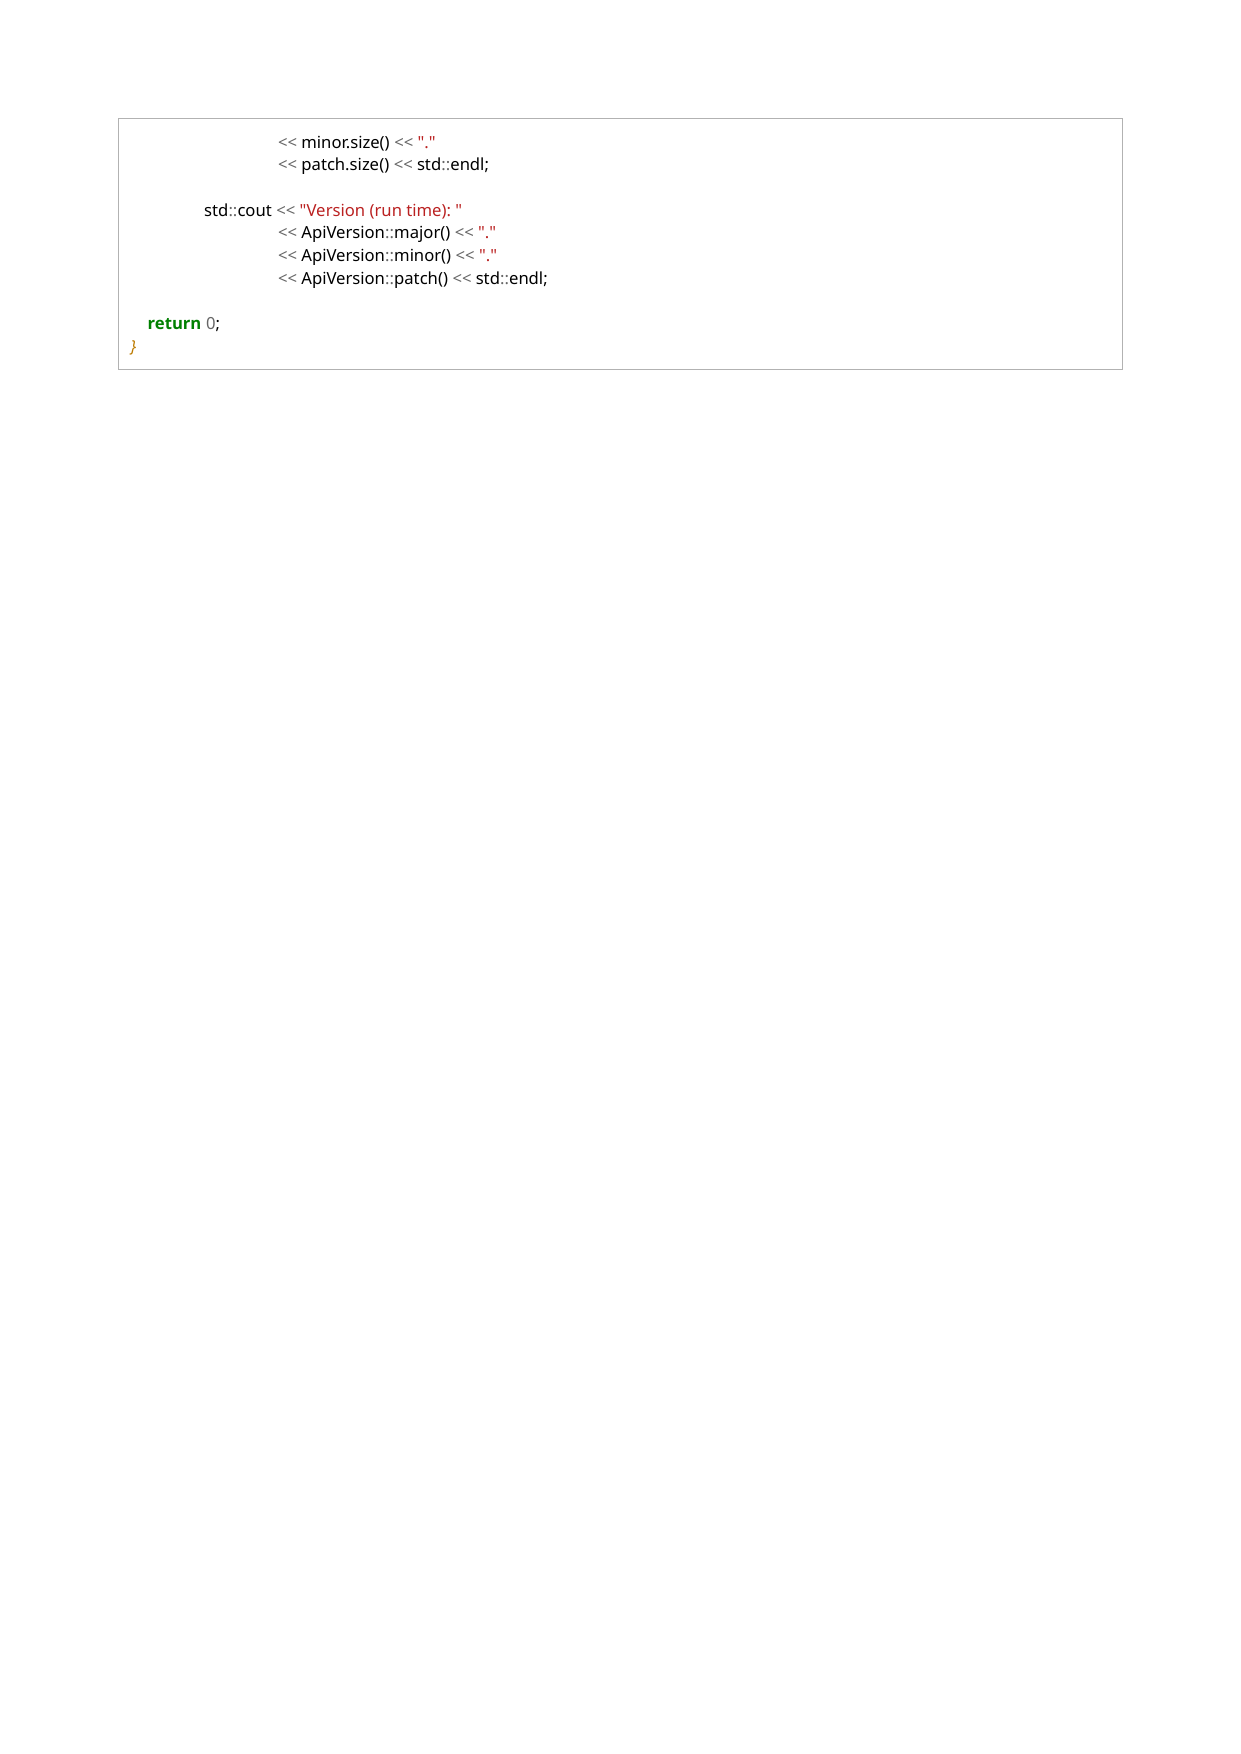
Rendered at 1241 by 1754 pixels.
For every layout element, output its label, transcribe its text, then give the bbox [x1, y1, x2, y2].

table_cell << minor.size() << "." << patch.size() << std::endl; std::cout << "Version (run time): " << ApiVersion::major() << "." << ApiVersion::minor() << "." << ApiVersion::patch() << std::endl; return 0; } [119, 119, 1122, 369]
